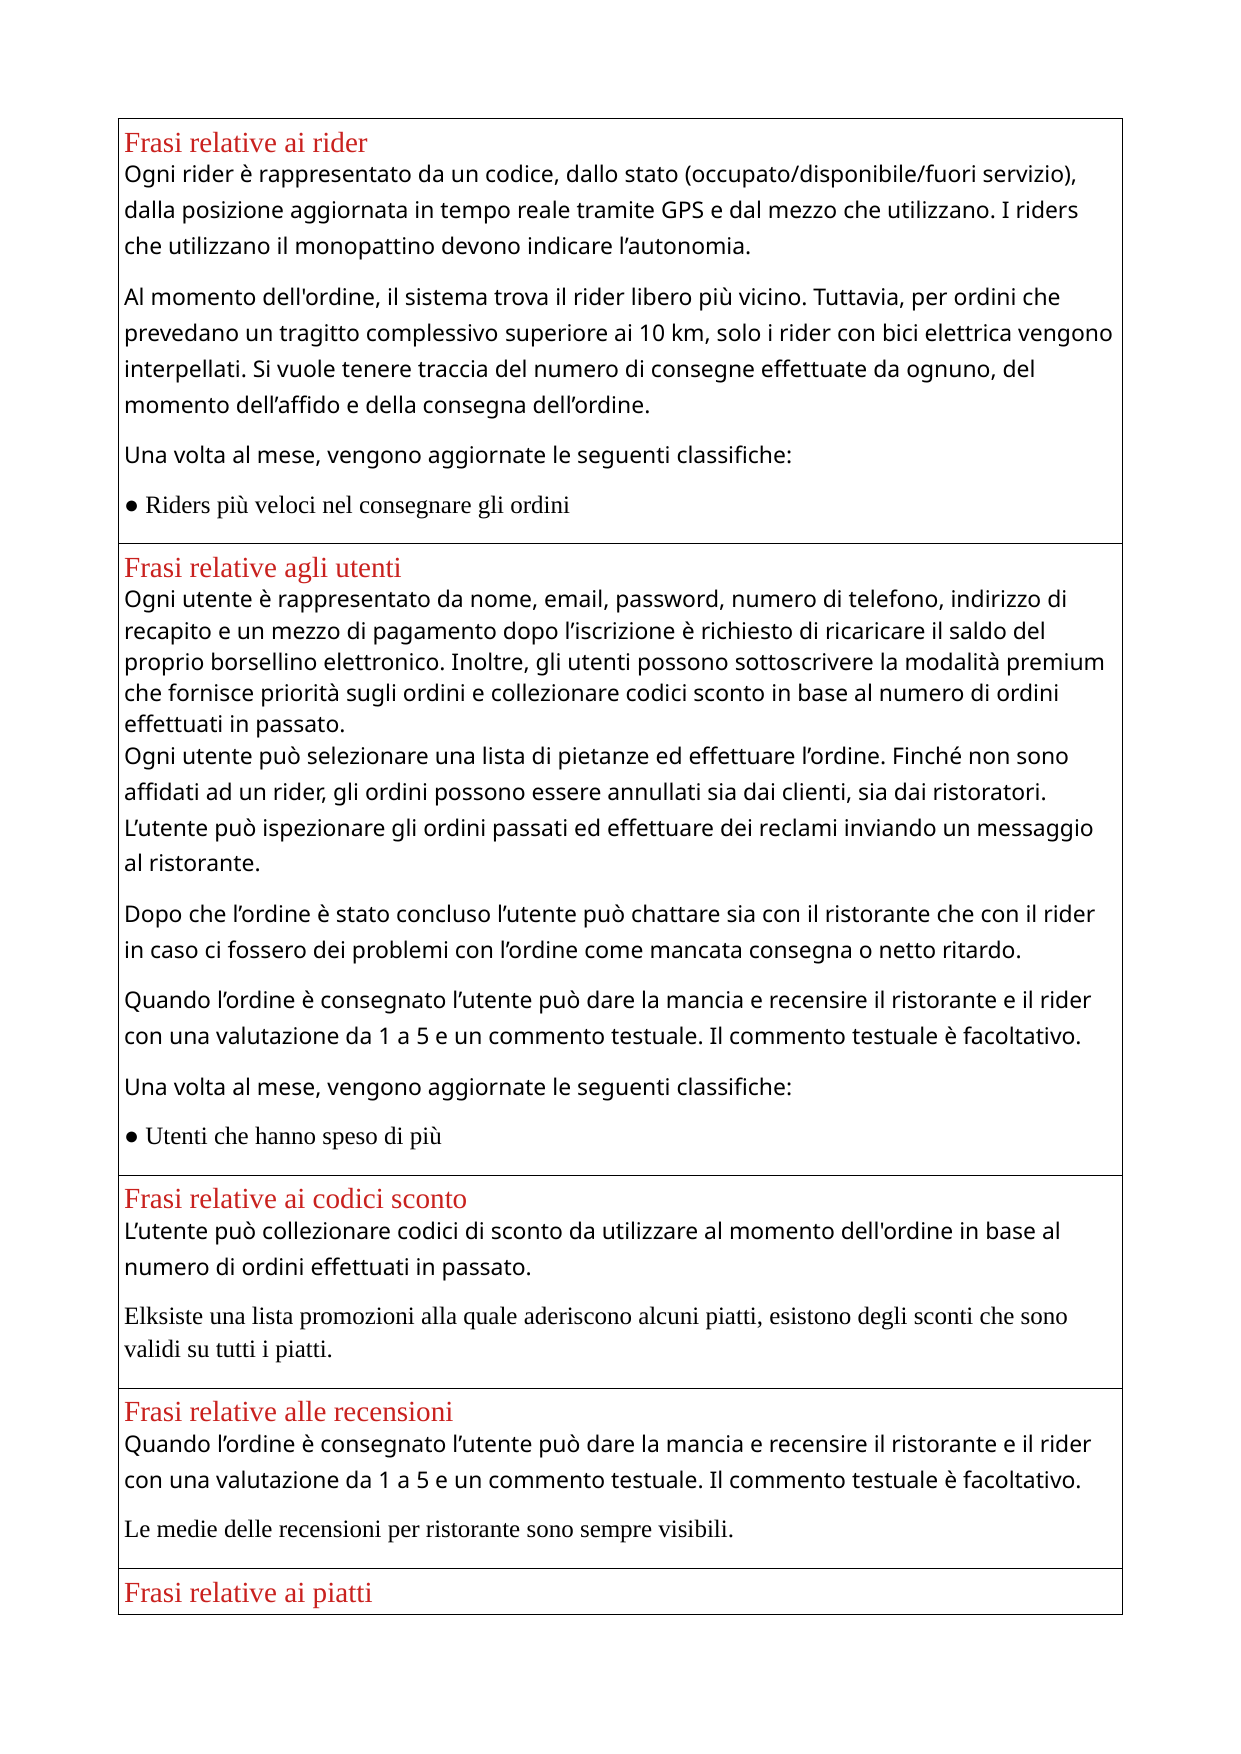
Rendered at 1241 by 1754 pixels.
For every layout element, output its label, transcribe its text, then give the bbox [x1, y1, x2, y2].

table_cell Frasi relative ai rider Ogni rider è rappresentato da un codice, dallo stato (occupato/disponibile/fuori servizio), dalla posizione aggiornata in tempo reale tramite GPS e dal mezzo che utilizzano. I riders che utilizzano il monopattino devono indicare l’autonomia. Al momento dell'ordine, il sistema trova il rider libero più vicino. Tuttavia, per ordini che prevedano un tragitto complessivo superiore ai 10 km, solo i rider con bici elettrica vengono interpellati. Si vuole tenere traccia del numero di consegne effettuate da ognuno, del momento dell’affido e della consegna dell’ordine. Una volta al mese, vengono aggiornate le seguenti classifiche: ● Riders più veloci nel consegnare gli ordini [119, 119, 1122, 543]
table_cell Frasi relative alle recensioni Quando l’ordine è consegnato l’utente può dare la mancia e recensire il ristorante e il rider con una valutazione da 1 a 5 e un commento testuale. Il commento testuale è facoltativo. Le medie delle recensioni per ristorante sono sempre visibili. [119, 1389, 1122, 1568]
table_cell Frasi relative ai piatti [119, 1569, 1122, 1614]
table_cell Frasi relative agli utenti Ogni utente è rappresentato da nome, email, password, numero di telefono, indirizzo di recapito e un mezzo di pagamento dopo l’iscrizione è richiesto di ricaricare il saldo del proprio borsellino elettronico. Inoltre, gli utenti possono sottoscrivere la modalità premium che fornisce priorità sugli ordini e collezionare codici sconto in base al numero di ordini effettuati in passato. Ogni utente può selezionare una lista di pietanze ed effettuare l’ordine. Finché non sono affidati ad un rider, gli ordini possono essere annullati sia dai clienti, sia dai ristoratori. L’utente può ispezionare gli ordini passati ed effettuare dei reclami inviando un messaggio al ristorante. Dopo che l’ordine è stato concluso l’utente può chattare sia con il ristorante che con il rider in caso ci fossero dei problemi con l’ordine come mancata consegna o netto ritardo. Quando l’ordine è consegnato l’utente può dare la mancia e recensire il ristorante e il rider con una valutazione da 1 a 5 e un commento testuale. Il commento testuale è facoltativo. Una volta al mese, vengono aggiornate le seguenti classifiche: ● Utenti che hanno speso di più [119, 544, 1122, 1175]
table_cell Frasi relative ai codici sconto L’utente può collezionare codici di sconto da utilizzare al momento dell'ordine in base al numero di ordini effettuati in passato. Elksiste una lista promozioni alla quale aderiscono alcuni piatti, esistono degli sconti che sono validi su tutti i piatti. [119, 1176, 1122, 1388]
